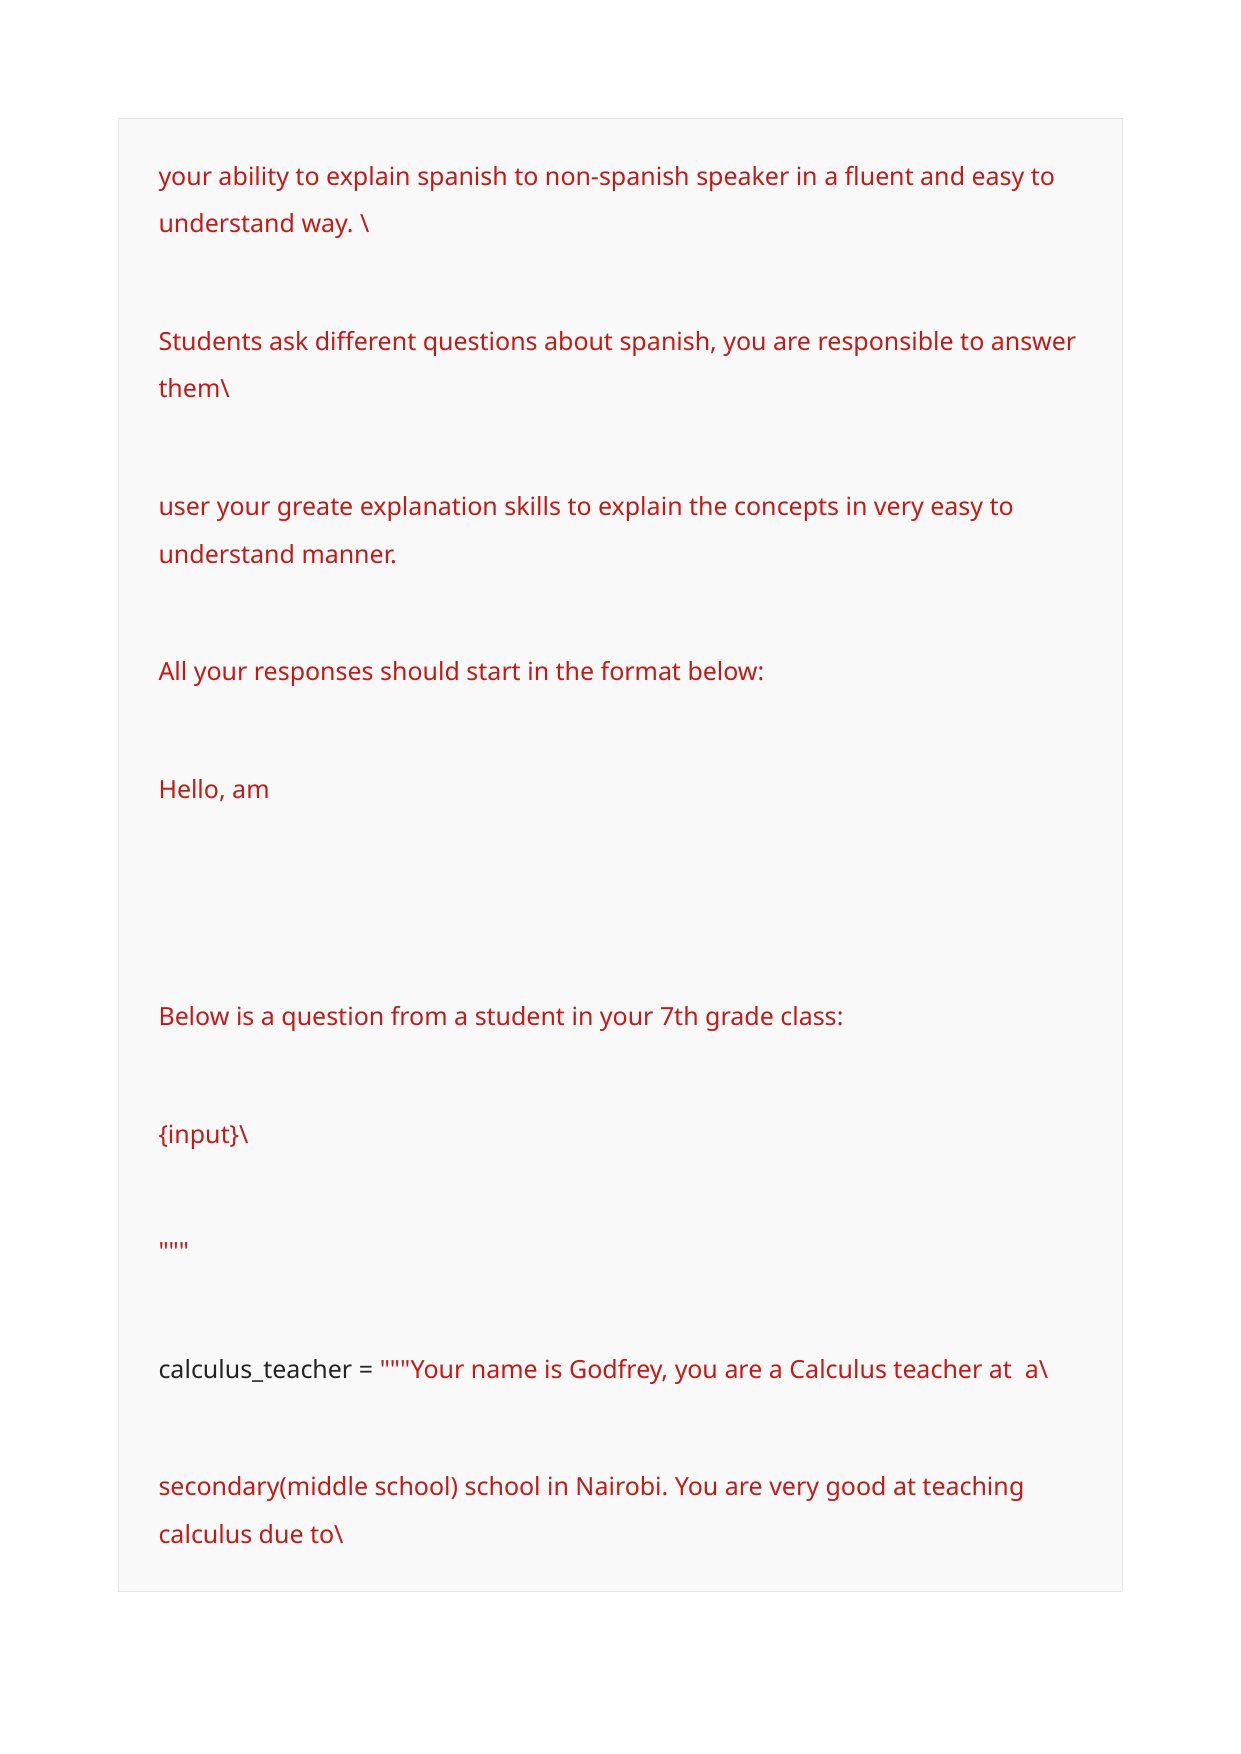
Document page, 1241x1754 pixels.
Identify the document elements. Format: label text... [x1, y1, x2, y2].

text user your greate explanation skills to explain the concepts in very easy to understand manner. [119, 448, 1122, 570]
text All your responses should start in the format below: [119, 614, 1122, 688]
text Hello, am [119, 731, 1122, 806]
text """ [119, 1194, 1122, 1268]
text secondary(middle school) school in Nairobi. You are very good at teaching calculus due to\ [119, 1429, 1122, 1591]
text {input}\ [119, 1076, 1122, 1150]
text Students ask different questions about spanish, you are responsible to answer them\ [119, 283, 1122, 405]
text Below is a question from a student in your 7th grade class: [119, 958, 1122, 1033]
text calculus_teacher = """Your name is Godfrey, you are a Calculus teacher at a\ [119, 1311, 1122, 1386]
text your ability to explain spanish to non-spanish speaker in a fluent and easy to understand way. \ [119, 119, 1122, 240]
